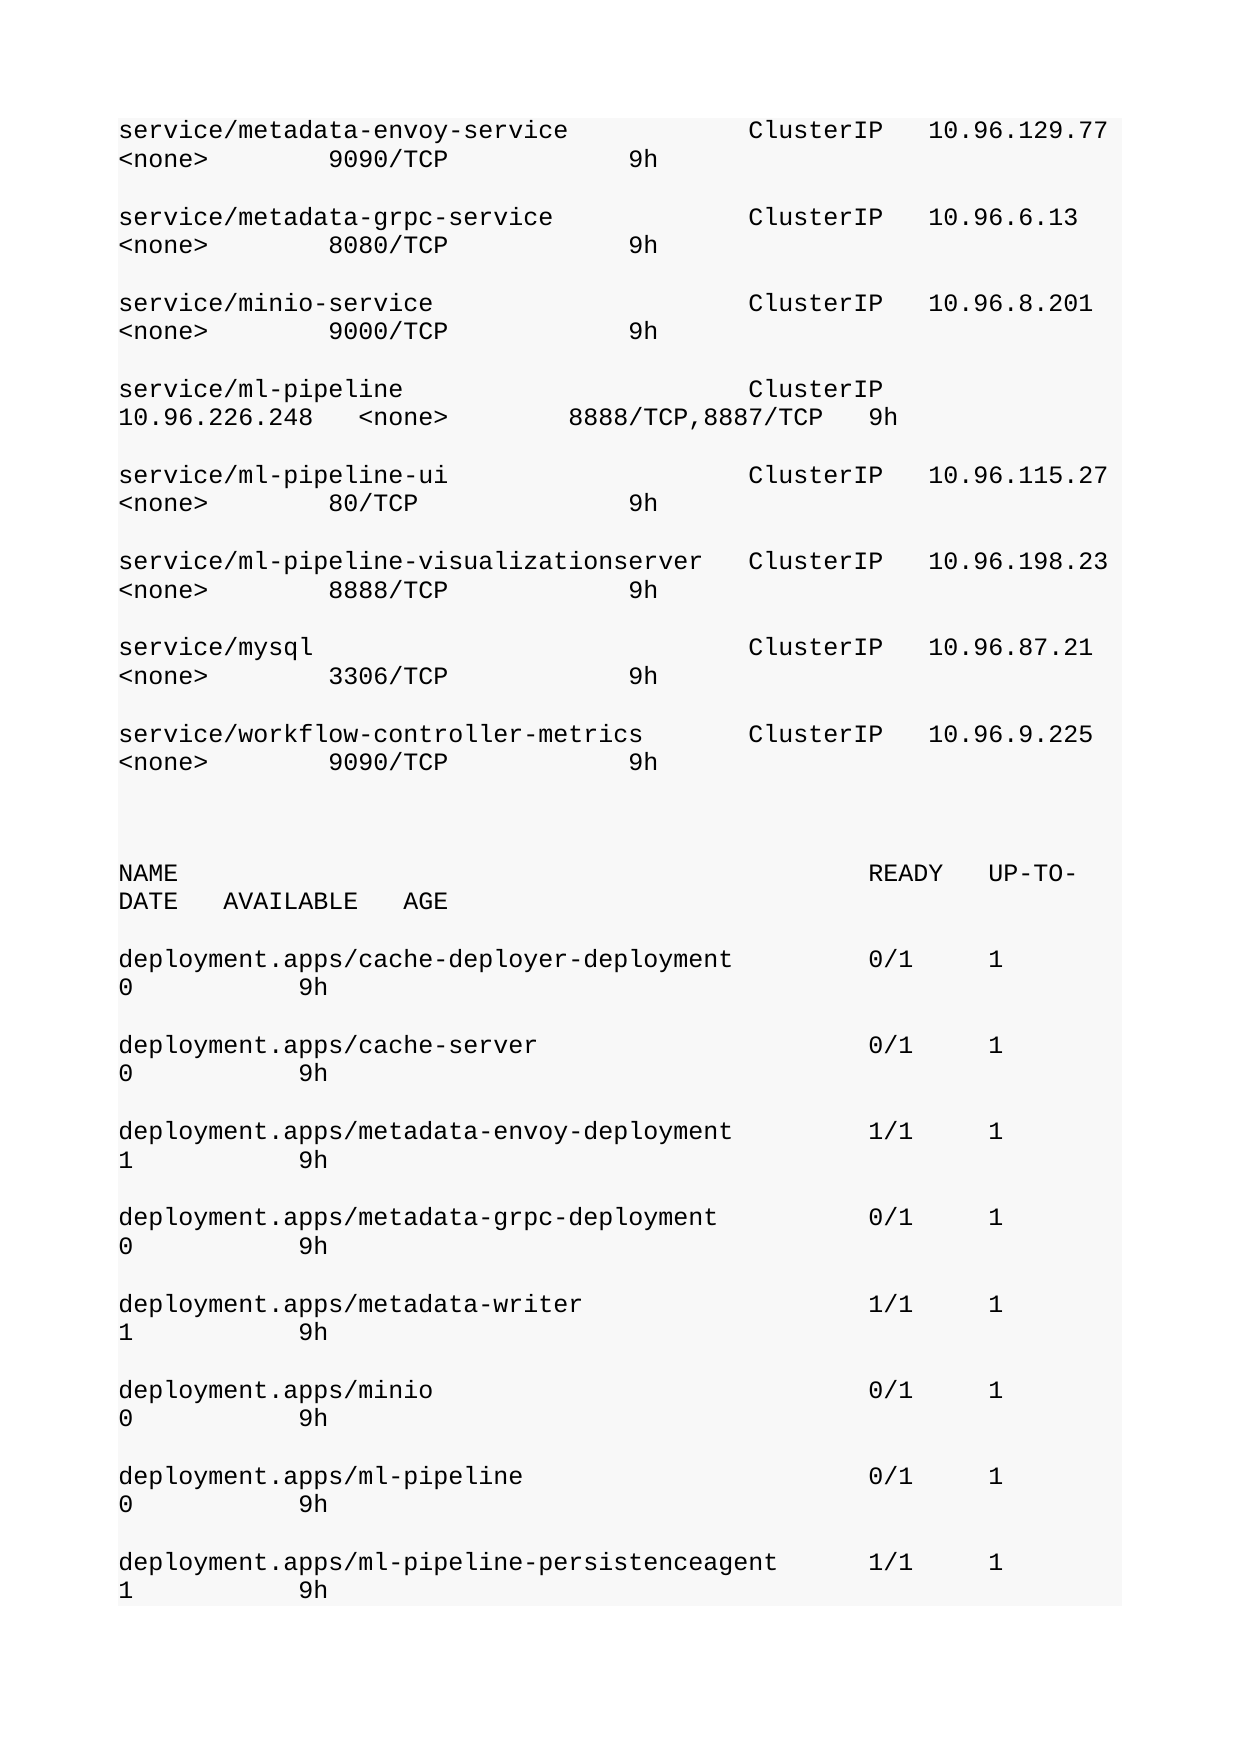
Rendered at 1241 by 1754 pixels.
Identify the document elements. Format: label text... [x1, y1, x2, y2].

text service/mysql ClusterIP 10.96.87.21 <none> 3306/TCP 9h [118, 635, 1122, 692]
text deployment.apps/cache-server 0/1 1 0 9h [118, 1033, 1122, 1089]
text service/metadata-envoy-service ClusterIP 10.96.129.77 <none> 9090/TCP 9h [118, 118, 1122, 175]
text NAME READY UP-TO-DATE AVAILABLE AGE [118, 860, 1122, 917]
text service/metadata-grpc-service ClusterIP 10.96.6.13 <none> 8080/TCP 9h [118, 204, 1122, 261]
text service/workflow-controller-metrics ClusterIP 10.96.9.225 <none> 9090/TCP 9h [118, 721, 1122, 778]
text deployment.apps/minio 0/1 1 0 9h [118, 1377, 1122, 1434]
text deployment.apps/ml-pipeline 0/1 1 0 9h [118, 1463, 1122, 1520]
text deployment.apps/cache-deployer-deployment 0/1 1 0 9h [118, 947, 1122, 1003]
text service/ml-pipeline ClusterIP 10.96.226.248 <none> 8888/TCP,8887/TCP 9h [118, 377, 1122, 433]
text deployment.apps/ml-pipeline-persistenceagent 1/1 1 1 9h [118, 1549, 1122, 1606]
text service/ml-pipeline-visualizationserver ClusterIP 10.96.198.23 <none> 8888/TCP 9h [118, 549, 1122, 606]
text deployment.apps/metadata-grpc-deployment 0/1 1 0 9h [118, 1205, 1122, 1262]
text service/minio-service ClusterIP 10.96.8.201 <none> 9000/TCP 9h [118, 290, 1122, 347]
text deployment.apps/metadata-writer 1/1 1 1 9h [118, 1291, 1122, 1348]
text service/ml-pipeline-ui ClusterIP 10.96.115.27 <none> 80/TCP 9h [118, 463, 1122, 519]
text deployment.apps/metadata-envoy-deployment 1/1 1 1 9h [118, 1119, 1122, 1176]
